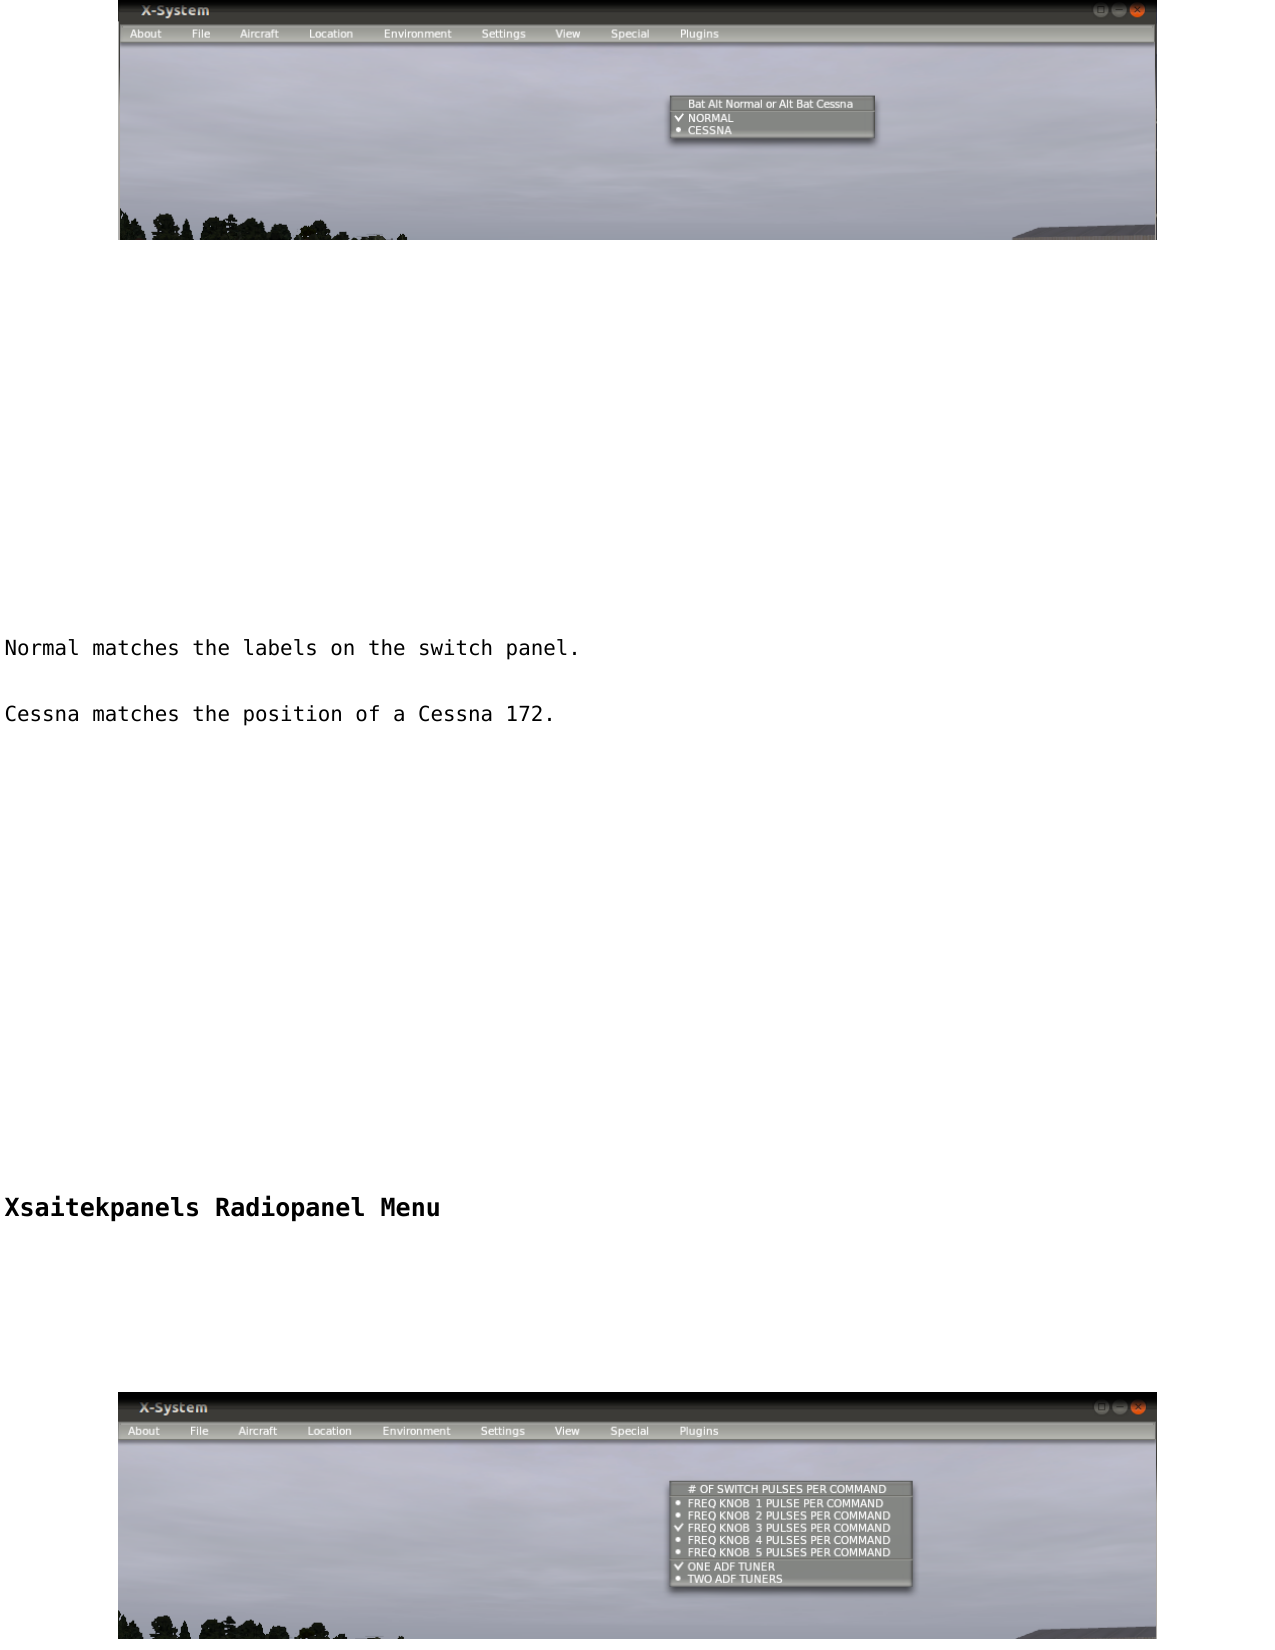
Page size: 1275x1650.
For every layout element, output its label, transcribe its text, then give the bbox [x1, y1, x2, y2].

picture [118, 1392, 1157, 1639]
text Xsaitekpanels Radiopanel Menu [0, 1189, 1275, 1227]
text Cessna matches the position of a Cessna 172. [0, 697, 1275, 730]
picture [118, 0, 1157, 240]
text Normal matches the labels on the switch panel. [0, 631, 1275, 664]
